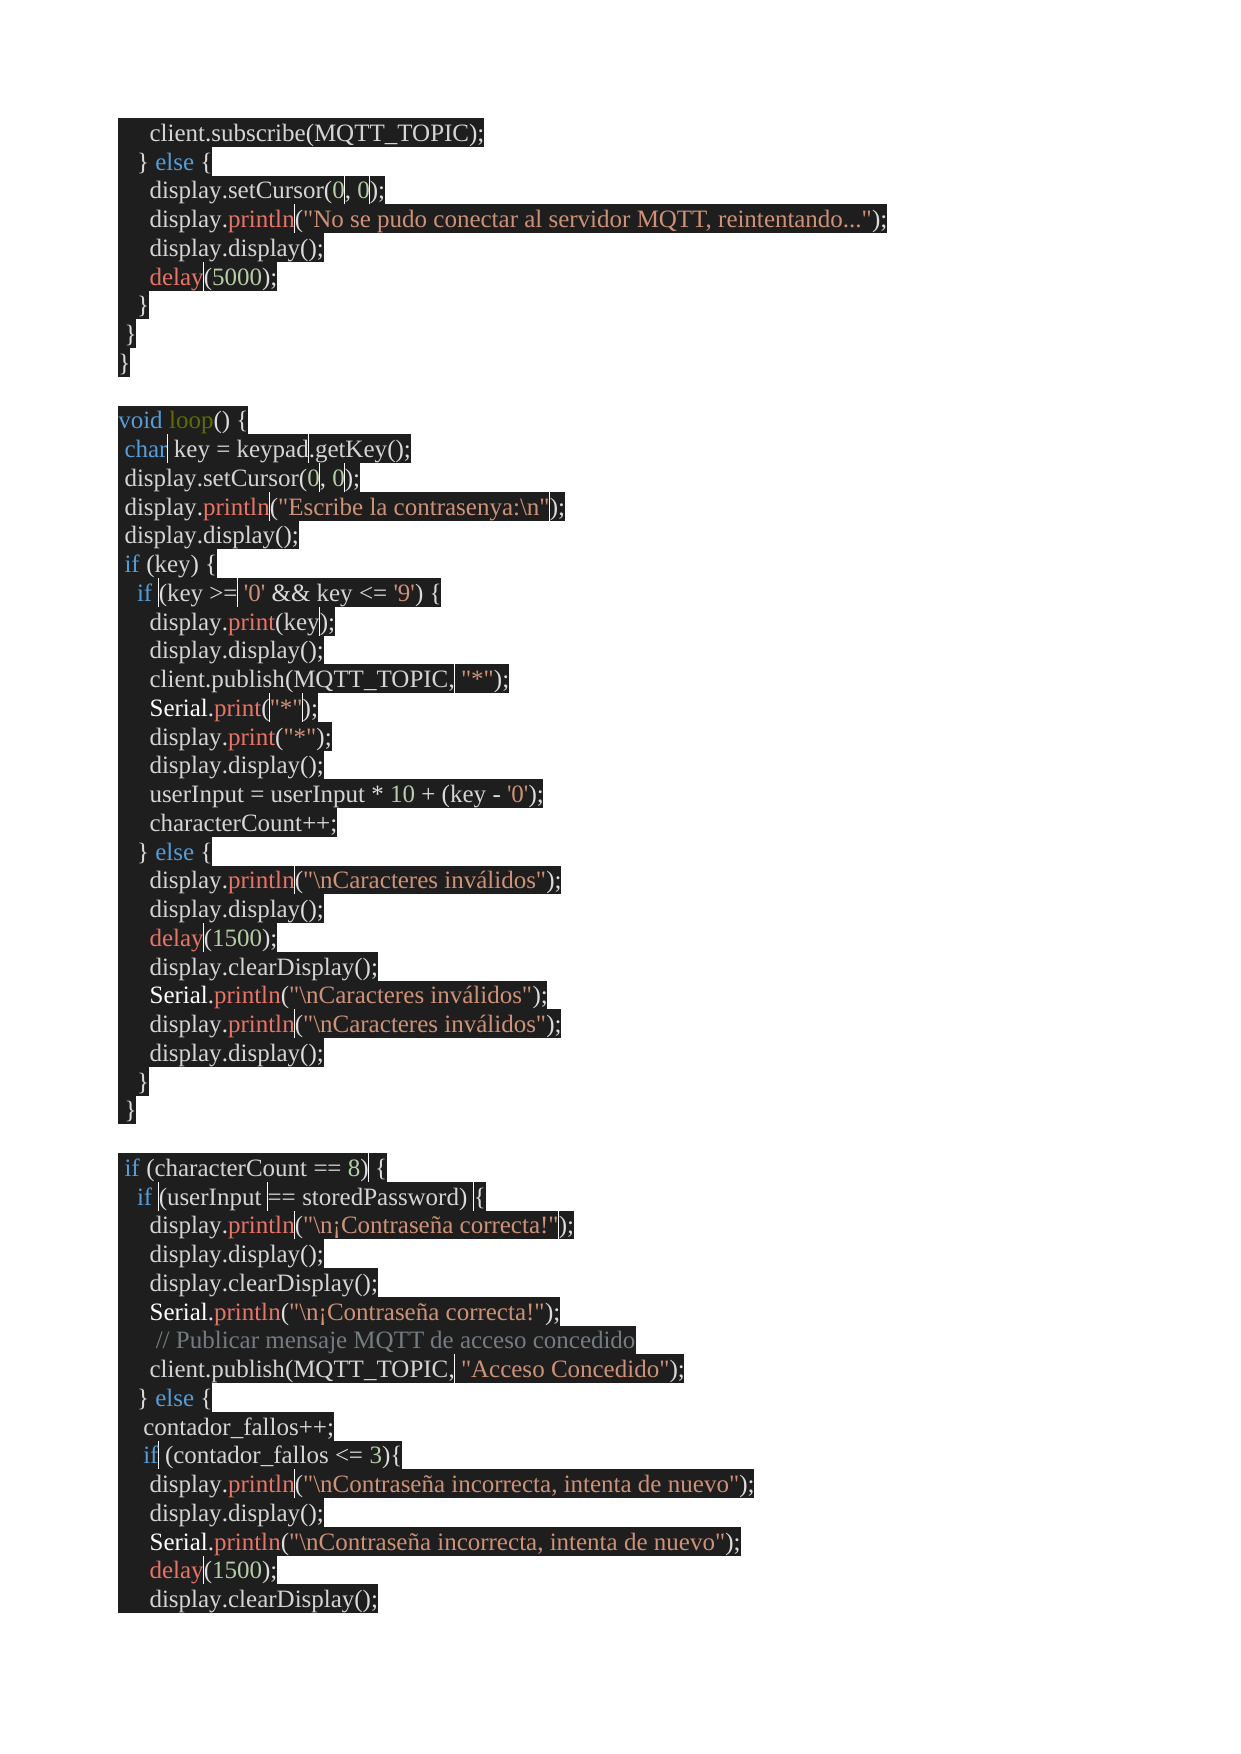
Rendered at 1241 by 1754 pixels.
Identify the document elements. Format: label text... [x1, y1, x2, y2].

text client.publish(MQTT_TOPIC, "Acceso Concedido"); [118, 1354, 1122, 1383]
text display.println("\nCaracteres inválidos"); [118, 1009, 1122, 1038]
text char key = keypad.getKey(); [118, 434, 1122, 463]
text display.display(); [118, 894, 1122, 923]
text display.println("Escribe la contrasenya:\n"); [118, 492, 1122, 521]
text display.clearDisplay(); [118, 1268, 1122, 1297]
text void loop() { [118, 406, 1122, 434]
text display.println("No se pudo conectar al servidor MQTT, reintentando..."); [118, 204, 1122, 233]
text if (key) { [118, 549, 1122, 578]
text characterCount++; [118, 808, 1122, 837]
text delay(1500); [118, 923, 1122, 952]
text } else { [118, 147, 1122, 176]
text } [118, 1067, 1122, 1096]
text display.print(key); [118, 607, 1122, 636]
text delay(1500); [118, 1556, 1122, 1584]
text display.println("\n¡Contraseña correcta!"); [118, 1211, 1122, 1239]
text Serial.println("\nContraseña incorrecta, intenta de nuevo"); [118, 1527, 1122, 1556]
text display.setCursor(0, 0); [118, 463, 1122, 492]
text display.display(); [118, 1498, 1122, 1527]
text display.clearDisplay(); [118, 952, 1122, 981]
text display.display(); [118, 636, 1122, 664]
text userInput = userInput * 10 + (key - '0'); [118, 779, 1122, 808]
text } else { [118, 837, 1122, 866]
text display.display(); [118, 233, 1122, 262]
text display.clearDisplay(); [118, 1584, 1122, 1613]
text client.publish(MQTT_TOPIC, "*"); [118, 664, 1122, 693]
text } [118, 319, 1122, 348]
text display.println("\nContraseña incorrecta, intenta de nuevo"); [118, 1469, 1122, 1498]
text if (contador_fallos <= 3){ [118, 1441, 1122, 1469]
text } [118, 348, 1122, 377]
text contador_fallos++; [118, 1412, 1122, 1441]
text } [118, 1096, 1122, 1124]
text if (characterCount == 8) { [118, 1153, 1122, 1182]
text } else { [118, 1383, 1122, 1412]
text display.setCursor(0, 0); [118, 176, 1122, 204]
text delay(5000); [118, 262, 1122, 291]
text Serial.print("*"); [118, 693, 1122, 722]
text if (key >= '0' && key <= '9') { [118, 578, 1122, 607]
text Serial.println("\nCaracteres inválidos"); [118, 981, 1122, 1009]
text client.subscribe(MQTT_TOPIC); [118, 118, 1122, 147]
text if (userInput == storedPassword) { [118, 1182, 1122, 1211]
text display.display(); [118, 1239, 1122, 1268]
text display.display(); [118, 751, 1122, 779]
text } [118, 291, 1122, 319]
text Serial.println("\n¡Contraseña correcta!"); [118, 1297, 1122, 1326]
text // Publicar mensaje MQTT de acceso concedido [118, 1326, 1122, 1354]
text display.println("\nCaracteres inválidos"); [118, 866, 1122, 894]
text display.display(); [118, 521, 1122, 549]
text display.print("*"); [118, 722, 1122, 751]
text display.display(); [118, 1038, 1122, 1067]
